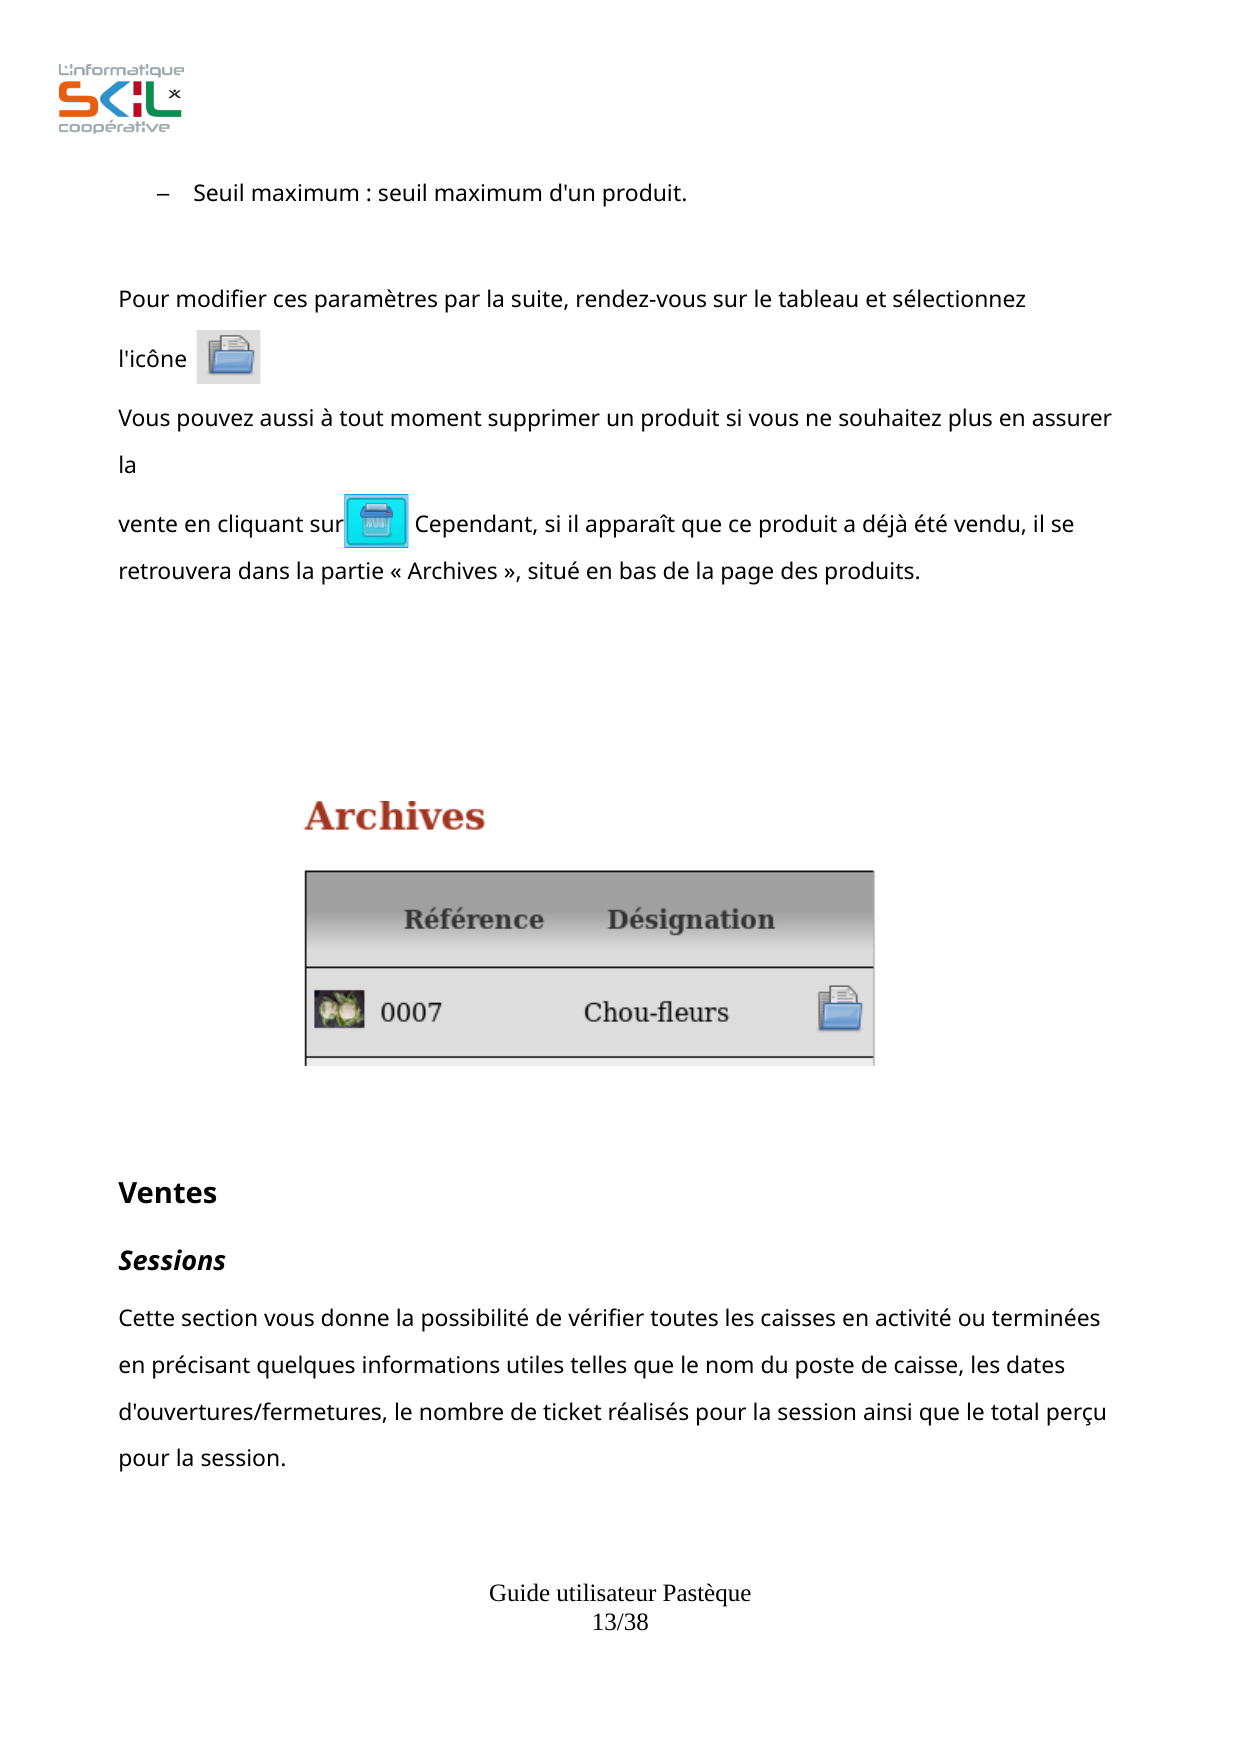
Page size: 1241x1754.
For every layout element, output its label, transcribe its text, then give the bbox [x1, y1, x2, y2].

text [261, 343, 1122, 374]
text Vous pouvez aussi à tout moment supprimer un produit si vous ne souhaitez plus en assurer la [118, 402, 1122, 480]
picture [58, 64, 184, 134]
text l'icône [118, 343, 196, 374]
list Seuil maximum : seuil maximum d'un produit. [156, 177, 1122, 208]
picture [196, 330, 261, 384]
subtitle Ventes [118, 1172, 1122, 1212]
text vente en cliquant sur Cependant, si il apparaît que ce produit a déjà été vendu, il se retrouvera dans la partie « Archives », situé en bas de la page des produits. [118, 508, 1122, 586]
picture [288, 801, 886, 1066]
text Pour modifier ces paramètres par la suite, rendez-vous sur le tableau et sélectionnez [118, 283, 1122, 314]
picture [344, 494, 409, 548]
text Cette section vous donne la possibilité de vérifier toutes les caisses en activité ou terminées en précisant quelques informations utiles telles que le nom du poste de caisse, les dates d'ouvertures/fermetures, le nombre de ticket réalisés pour la session ainsi que le total perçu pour la session. [118, 1302, 1122, 1473]
subtitle Sessions [118, 1241, 1122, 1278]
